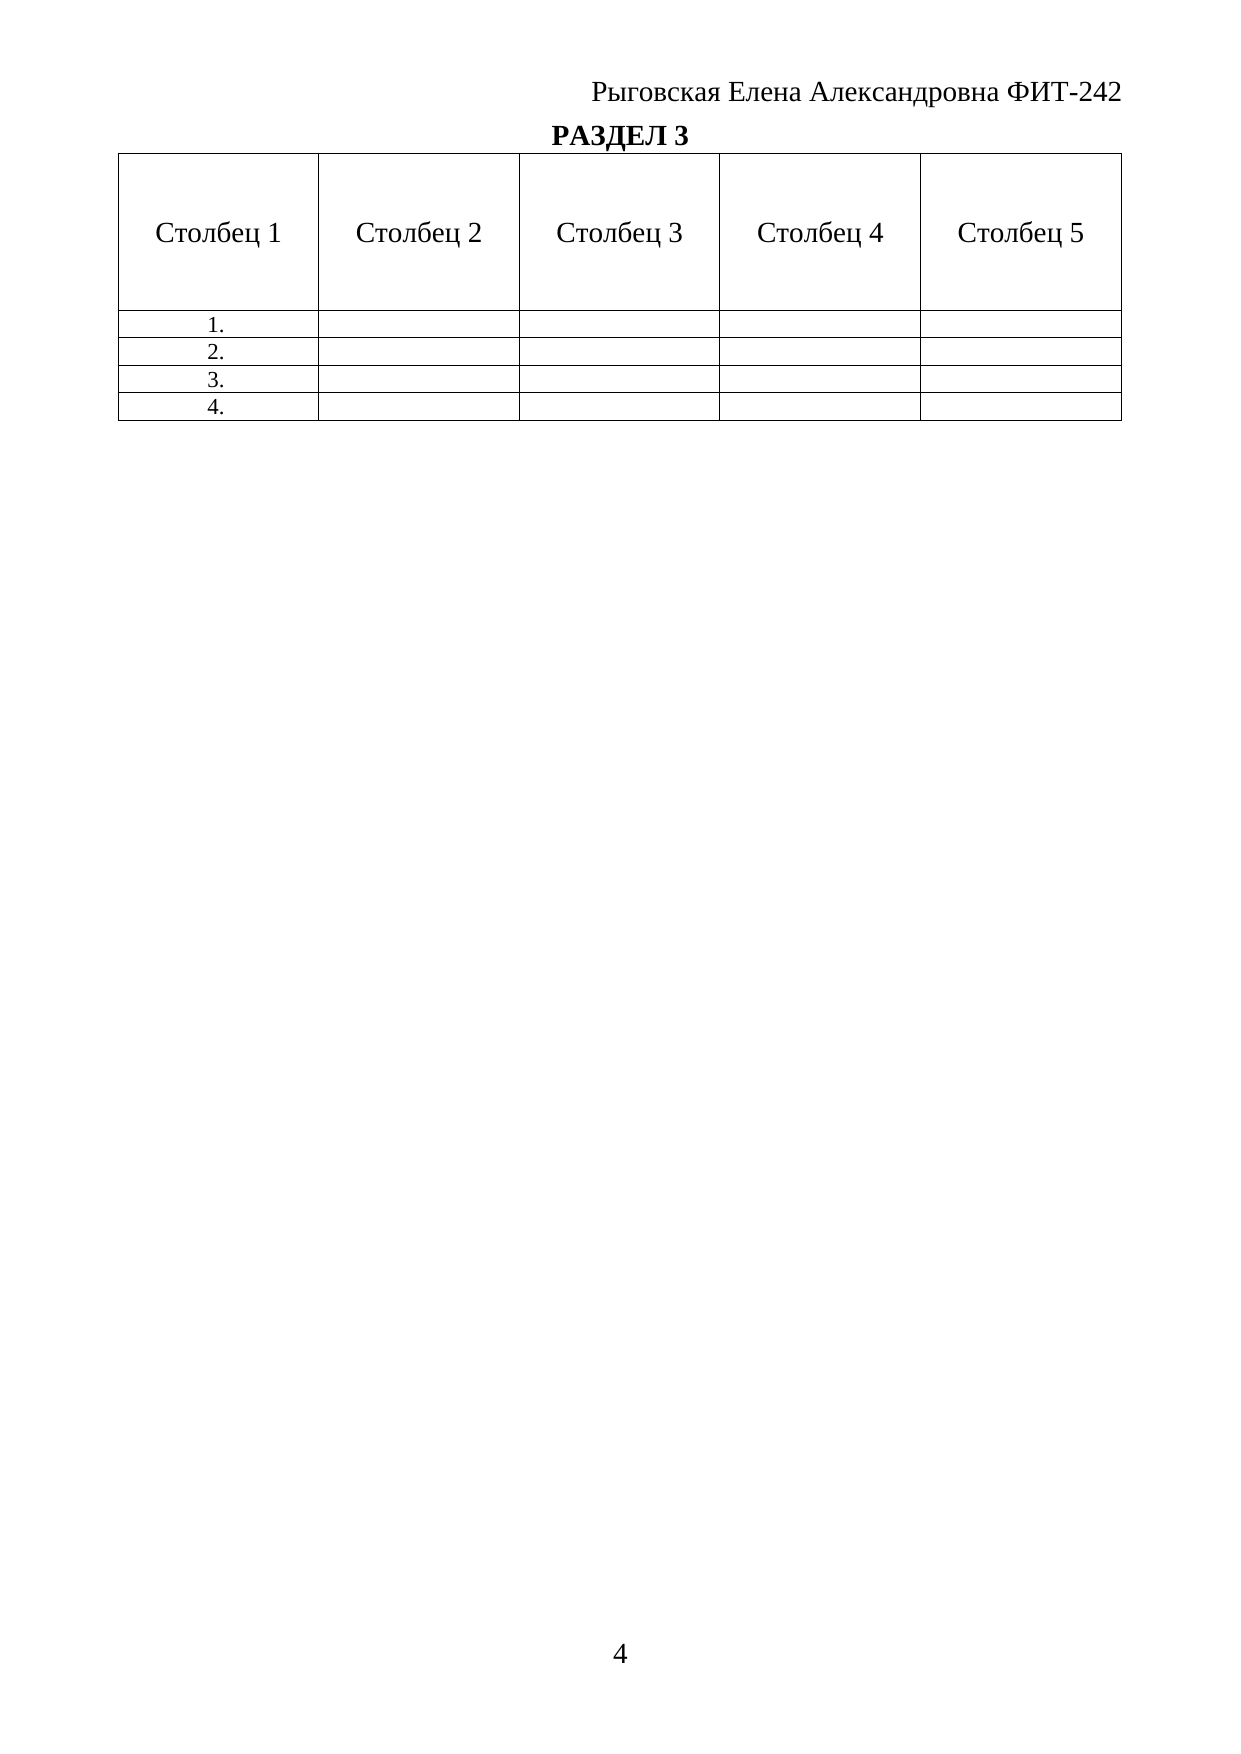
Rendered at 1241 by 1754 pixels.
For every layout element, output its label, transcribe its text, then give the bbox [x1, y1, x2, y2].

table_cell [119, 393, 318, 419]
table_cell [720, 366, 920, 392]
table_cell [319, 393, 519, 419]
table_cell [921, 311, 1121, 337]
table_cell [921, 393, 1121, 419]
table_cell [319, 366, 519, 392]
table_header Столбец 5 [921, 154, 1121, 310]
table_cell [319, 311, 519, 337]
table_cell [921, 338, 1121, 365]
table_cell [319, 338, 519, 365]
table_cell [520, 311, 719, 337]
table_cell [119, 311, 318, 337]
table_cell [520, 393, 719, 419]
subtitle РАЗДЕЛ 3 [118, 118, 1122, 152]
table_cell [119, 338, 318, 365]
table_cell [921, 366, 1121, 392]
table_cell [720, 311, 920, 337]
table_header Столбец 1 [119, 154, 318, 310]
table_cell [720, 393, 920, 419]
table_cell [520, 366, 719, 392]
table_cell [720, 338, 920, 365]
table_header Столбец 2 [319, 154, 519, 310]
table_cell [119, 366, 318, 392]
table_cell [520, 338, 719, 365]
table_header Столбец 3 [520, 154, 719, 310]
table_header Столбец 4 [720, 154, 920, 310]
